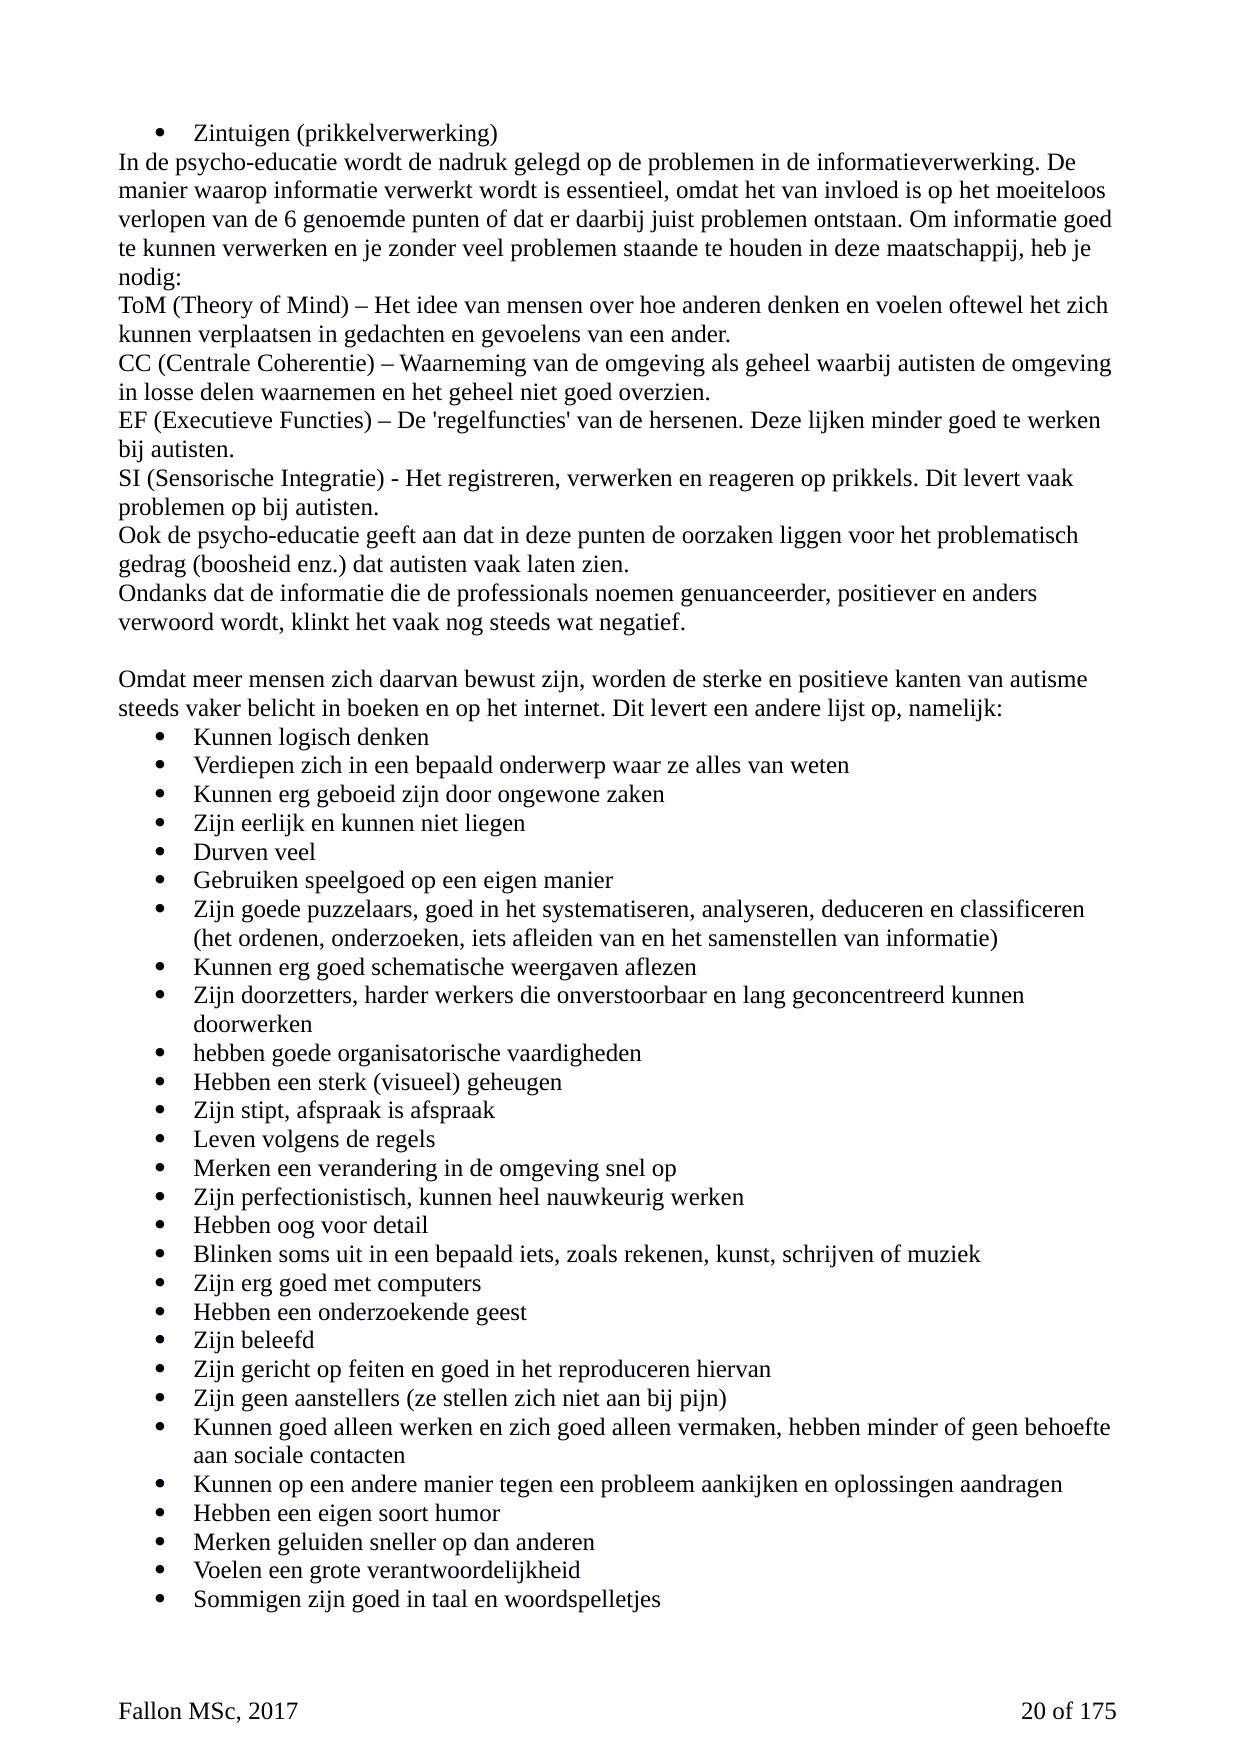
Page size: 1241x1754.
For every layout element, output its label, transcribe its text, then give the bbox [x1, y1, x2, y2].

list Zintuigen (prikkelverwerking) [156, 118, 1122, 147]
list Zijn erg goed met computers [156, 1268, 1122, 1297]
list Hebben een eigen soort humor [156, 1498, 1122, 1527]
list Durven veel [156, 837, 1122, 866]
list Sommigen zijn goed in taal en woordspelletjes [156, 1584, 1122, 1613]
list Zijn gericht op feiten en goed in het reproduceren hiervan [156, 1354, 1122, 1383]
list Gebruiken speelgoed op een eigen manier [156, 866, 1122, 894]
list Kunnen goed alleen werken en zich goed alleen vermaken, hebben minder of geen behoefte aan sociale contacten [156, 1412, 1122, 1469]
list Zijn stipt, afspraak is afspraak [156, 1096, 1122, 1124]
list Hebben oog voor detail [156, 1211, 1122, 1239]
list Zijn eerlijk en kunnen niet liegen [156, 808, 1122, 837]
text Omdat meer mensen zich daarvan bewust zijn, worden de sterke en positieve kanten van autisme steeds vaker belicht in boeken en op het internet. Dit levert een andere lijst op, namelijk: [118, 664, 1122, 722]
list Verdiepen zich in een bepaald onderwerp waar ze alles van weten [156, 751, 1122, 779]
list hebben goede organisatorische vaardigheden [156, 1038, 1122, 1067]
text CC (Centrale Coherentie) – Waarneming van de omgeving als geheel waarbij autisten de omgeving in losse delen waarnemen en het geheel niet goed overzien. [118, 348, 1122, 406]
text Ook de psycho-educatie geeft aan dat in deze punten de oorzaken liggen voor het problematisch gedrag (boosheid enz.) dat autisten vaak laten zien. [118, 521, 1122, 578]
list Zijn beleefd [156, 1326, 1122, 1354]
list Kunnen op een andere manier tegen een probleem aankijken en oplossingen aandragen [156, 1469, 1122, 1498]
list Zijn geen aanstellers (ze stellen zich niet aan bij pijn) [156, 1383, 1122, 1412]
list Voelen een grote verantwoordelijkheid [156, 1556, 1122, 1584]
text In de psycho-educatie wordt de nadruk gelegd op de problemen in de informatieverwerking. De manier waarop informatie verwerkt wordt is essentieel, omdat het van invloed is op het moeiteloos verlopen van de 6 genoemde punten of dat er daarbij juist problemen ontstaan. Om informatie goed te kunnen verwerken en je zonder veel problemen staande te houden in deze maatschappij, heb je nodig: [118, 147, 1122, 291]
list Hebben een onderzoekende geest [156, 1297, 1122, 1326]
list Blinken soms uit in een bepaald iets, zoals rekenen, kunst, schrijven of muziek [156, 1239, 1122, 1268]
list Zijn doorzetters, harder werkers die onverstoorbaar en lang geconcentreerd kunnen doorwerken [156, 981, 1122, 1038]
text EF (Executieve Functies) – De 'regelfuncties' van de hersenen. Deze lijken minder goed te werken bij autisten. [118, 406, 1122, 463]
list Zijn goede puzzelaars, goed in het systematiseren, analyseren, deduceren en classificeren (het ordenen, onderzoeken, iets afleiden van en het samenstellen van informatie) [156, 894, 1122, 952]
list Kunnen erg geboeid zijn door ongewone zaken [156, 779, 1122, 808]
list Kunnen logisch denken [156, 722, 1122, 751]
list Hebben een sterk (visueel) geheugen [156, 1067, 1122, 1096]
list Zijn perfectionistisch, kunnen heel nauwkeurig werken [156, 1182, 1122, 1211]
text SI (Sensorische Integratie) - Het registreren, verwerken en reageren op prikkels. Dit levert vaak problemen op bij autisten. [118, 463, 1122, 521]
list Merken geluiden sneller op dan anderen [156, 1527, 1122, 1556]
list Merken een verandering in de omgeving snel op [156, 1153, 1122, 1182]
text Ondanks dat de informatie die de professionals noemen genuanceerder, positiever en anders verwoord wordt, klinkt het vaak nog steeds wat negatief. [118, 578, 1122, 636]
list Kunnen erg goed schematische weergaven aflezen [156, 952, 1122, 981]
list Leven volgens de regels [156, 1124, 1122, 1153]
text ToM (Theory of Mind) – Het idee van mensen over hoe anderen denken en voelen oftewel het zich kunnen verplaatsen in gedachten en gevoelens van een ander. [118, 291, 1122, 348]
